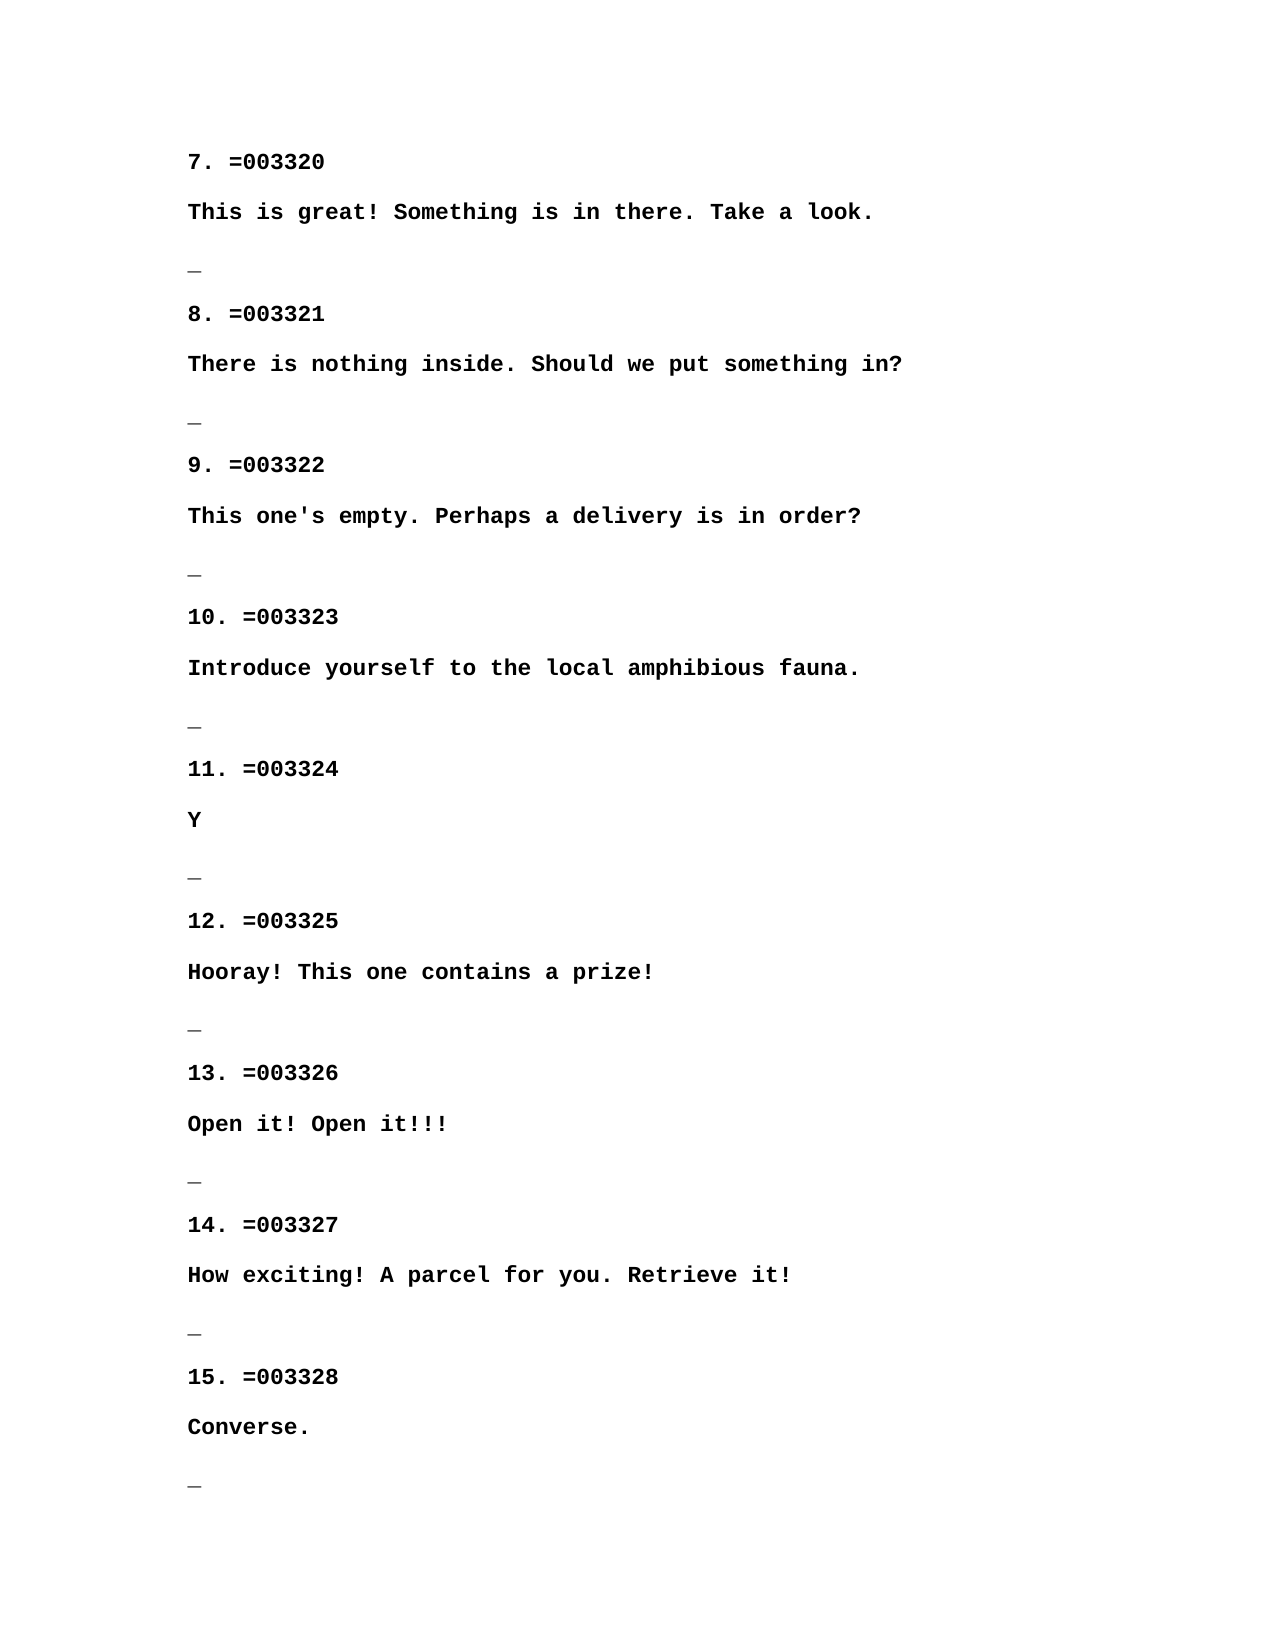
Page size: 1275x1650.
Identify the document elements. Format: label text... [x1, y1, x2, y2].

text 11. =003324 [187, 757, 1087, 783]
text _ [187, 1162, 1087, 1188]
text 12. =003325 [187, 909, 1087, 935]
text Introduce yourself to the local amphibious fauna. [187, 656, 1087, 682]
text This one's empty. Perhaps a delivery is in order? [187, 504, 1087, 530]
text _ [187, 403, 1087, 429]
text How exciting! A parcel for you. Retrieve it! [187, 1264, 1087, 1290]
text 7. =003320 [187, 150, 1087, 176]
text There is nothing inside. Should we put something in? [187, 352, 1087, 378]
text _ [187, 251, 1087, 277]
text _ [187, 555, 1087, 581]
text 13. =003326 [187, 1061, 1087, 1087]
text _ [187, 1466, 1087, 1492]
text 14. =003327 [187, 1213, 1087, 1239]
text This is great! Something is in there. Take a look. [187, 201, 1087, 227]
text _ [187, 707, 1087, 733]
text _ [187, 859, 1087, 885]
text _ [187, 1011, 1087, 1037]
text 8. =003321 [187, 302, 1087, 328]
text 9. =003322 [187, 454, 1087, 480]
text Open it! Open it!!! [187, 1112, 1087, 1138]
text _ [187, 1314, 1087, 1340]
text 15. =003328 [187, 1365, 1087, 1391]
text 10. =003323 [187, 606, 1087, 632]
text Converse. [187, 1416, 1087, 1442]
text Hooray! This one contains a prize! [187, 960, 1087, 986]
text Y [187, 808, 1087, 834]
